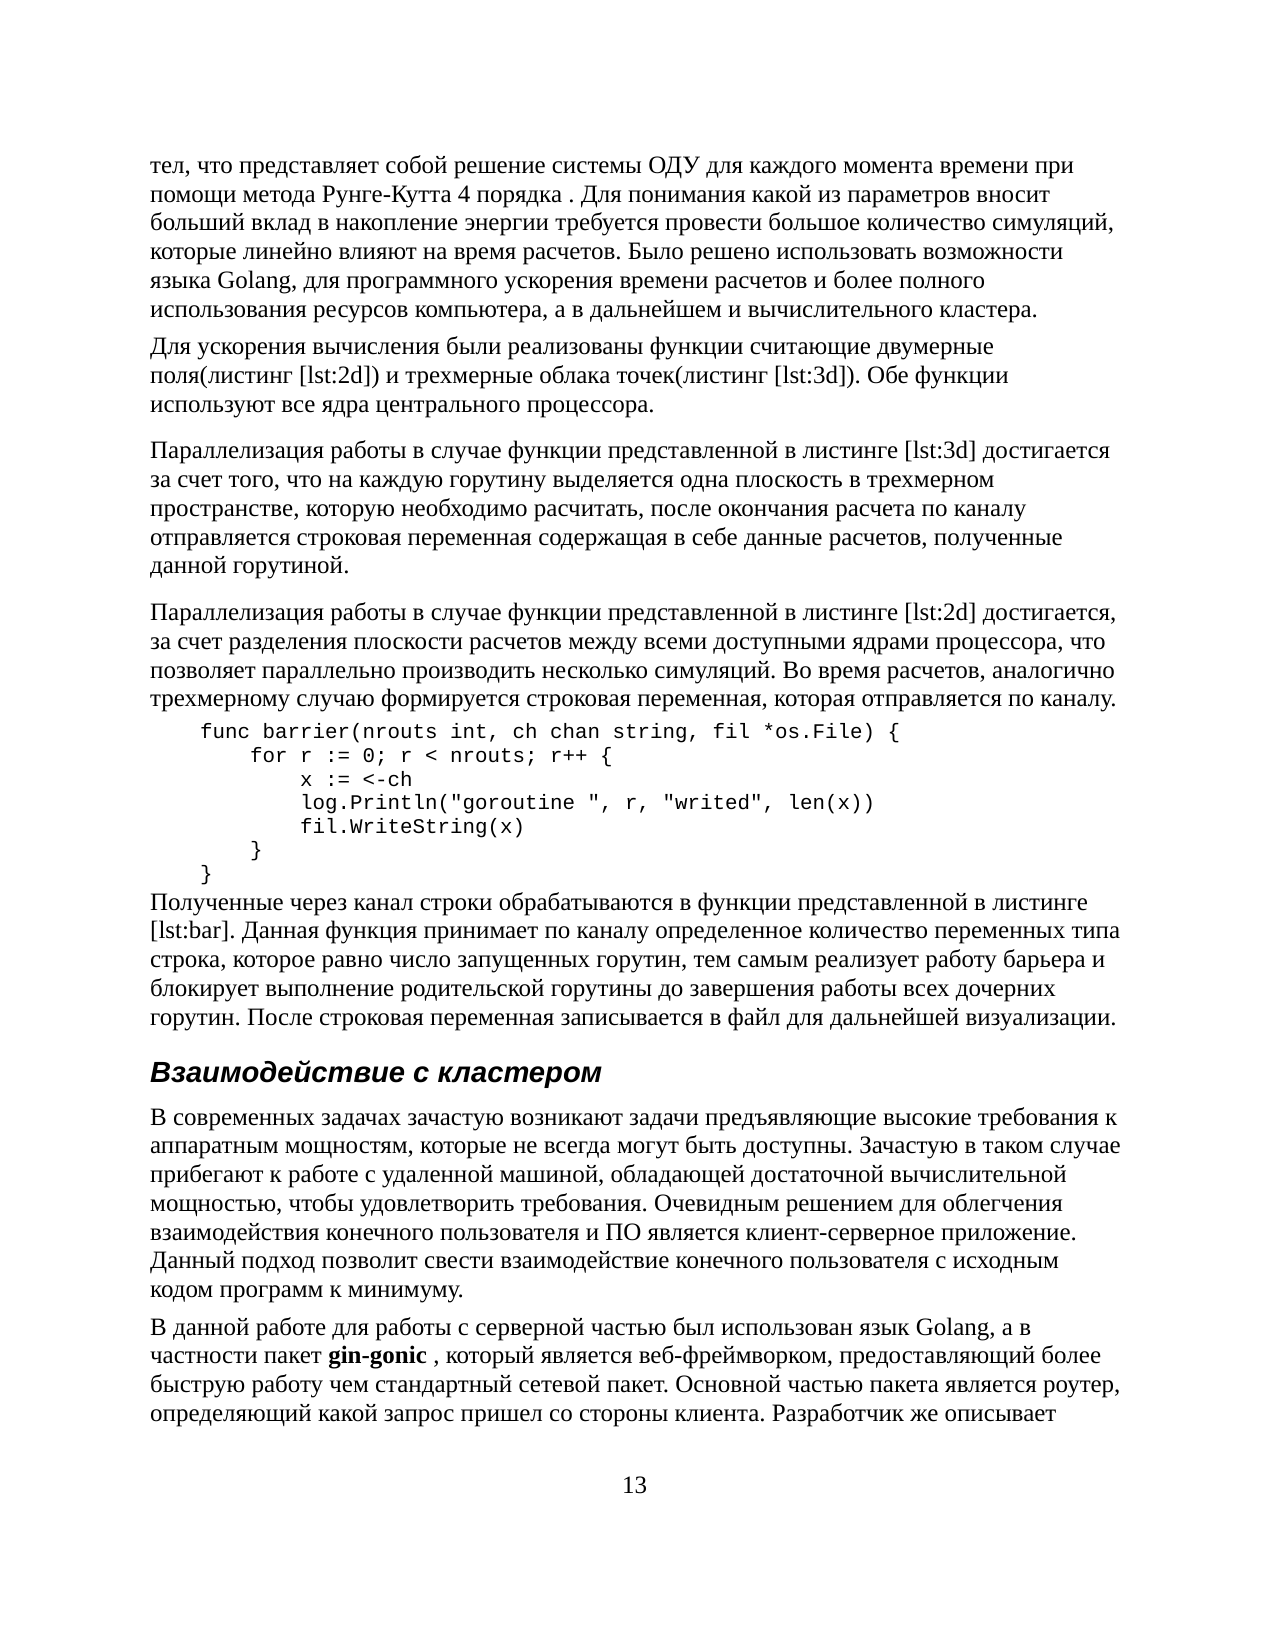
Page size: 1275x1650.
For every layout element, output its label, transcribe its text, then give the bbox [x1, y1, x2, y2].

text log.Println("goroutine ", r, "writed", len(x)) [150, 792, 1125, 816]
subtitle Взаимодействие с кластером [150, 1056, 1125, 1089]
text for r := 0; r < nrouts; r++ { [150, 745, 1125, 768]
text В современных задачах зачастую возникают задачи предъявляющие высокие требования к аппаратным мощностям, которые не всегда могут быть доступны. Зачастую в таком случае прибегают к работе с удаленной машиной, обладающей достаточной вычислительной мощностью, чтобы удовлетворить требования. Очевидным решением для облегчения взаимодействия конечного пользователя и ПО является клиент-серверное приложение. Данный подход позволит свести взаимодействие конечного пользователя с исходным кодом программ к минимуму. [150, 1102, 1125, 1303]
text x := <-ch [150, 768, 1125, 792]
text } [150, 863, 1125, 887]
text Параллелизация работы в случае функции представленной в листинге [lst:3d] достигается за счет того, что на каждую горутину выделяется одна плоскость в трехмерном пространстве, которую необходимо расчитать, после окончания расчета по каналу отправляется строковая переменная содержащая в себе данные расчетов, полученные данной горутиной. [150, 436, 1125, 579]
text Для ускорения вычисления были реализованы функции считающие двумерные поля(листинг [lst:2d]) и трехмерные облака точек(листинг [lst:3d]). Обе функции используют все ядра центрального процессора. [150, 331, 1125, 418]
text Полученные через канал строки обрабатываются в функции представленной в листинге [lst:bar]. Данная функция принимает по каналу определенное количество переменных типа строка, которое равно число запущенных горутин, тем самым реализует работу барьера и блокирует выполнение родительской горутины до завершения работы всех дочерних горутин. После строковая переменная записывается в файл для дальнейшей визуализации. [150, 887, 1125, 1031]
text fil.WriteString(x) [150, 816, 1125, 839]
text тел, что представляет собой решение системы ОДУ для каждого момента времени при помощи метода Рунге-Кутта 4 порядка . Для понимания какой из параметров вносит больший вклад в накопление энергии требуется провести большое количество симуляций, которые линейно влияют на время расчетов. Было решено использовать возможности языка Golang, для программного ускорения времени расчетов и более полного использования ресурсов компьютера, а в дальнейшем и вычислительного кластера. [150, 150, 1125, 322]
text func barrier(nrouts int, ch chan string, fil *os.File) { [150, 721, 1125, 745]
text Параллелизация работы в случае функции представленной в листинге [lst:2d] достигается, за счет разделения плоскости расчетов между всеми доступными ядрами процессора, что позволяет параллельно производить несколько симуляций. Во время расчетов, аналогично трехмерному случаю формируется строковая переменная, которая отправляется по каналу. [150, 597, 1125, 712]
text В данной работе для работы с серверной частью был использован язык Golang, а в частности пакет gin-gonic , который является веб-фреймворком, предоставляющий более быструю работу чем стандартный сетевой пакет. Основной частью пакета является роутер, определяющий какой запрос пришел со стороны клиента. Разработчик же описывает [150, 1312, 1125, 1427]
text } [150, 839, 1125, 863]
